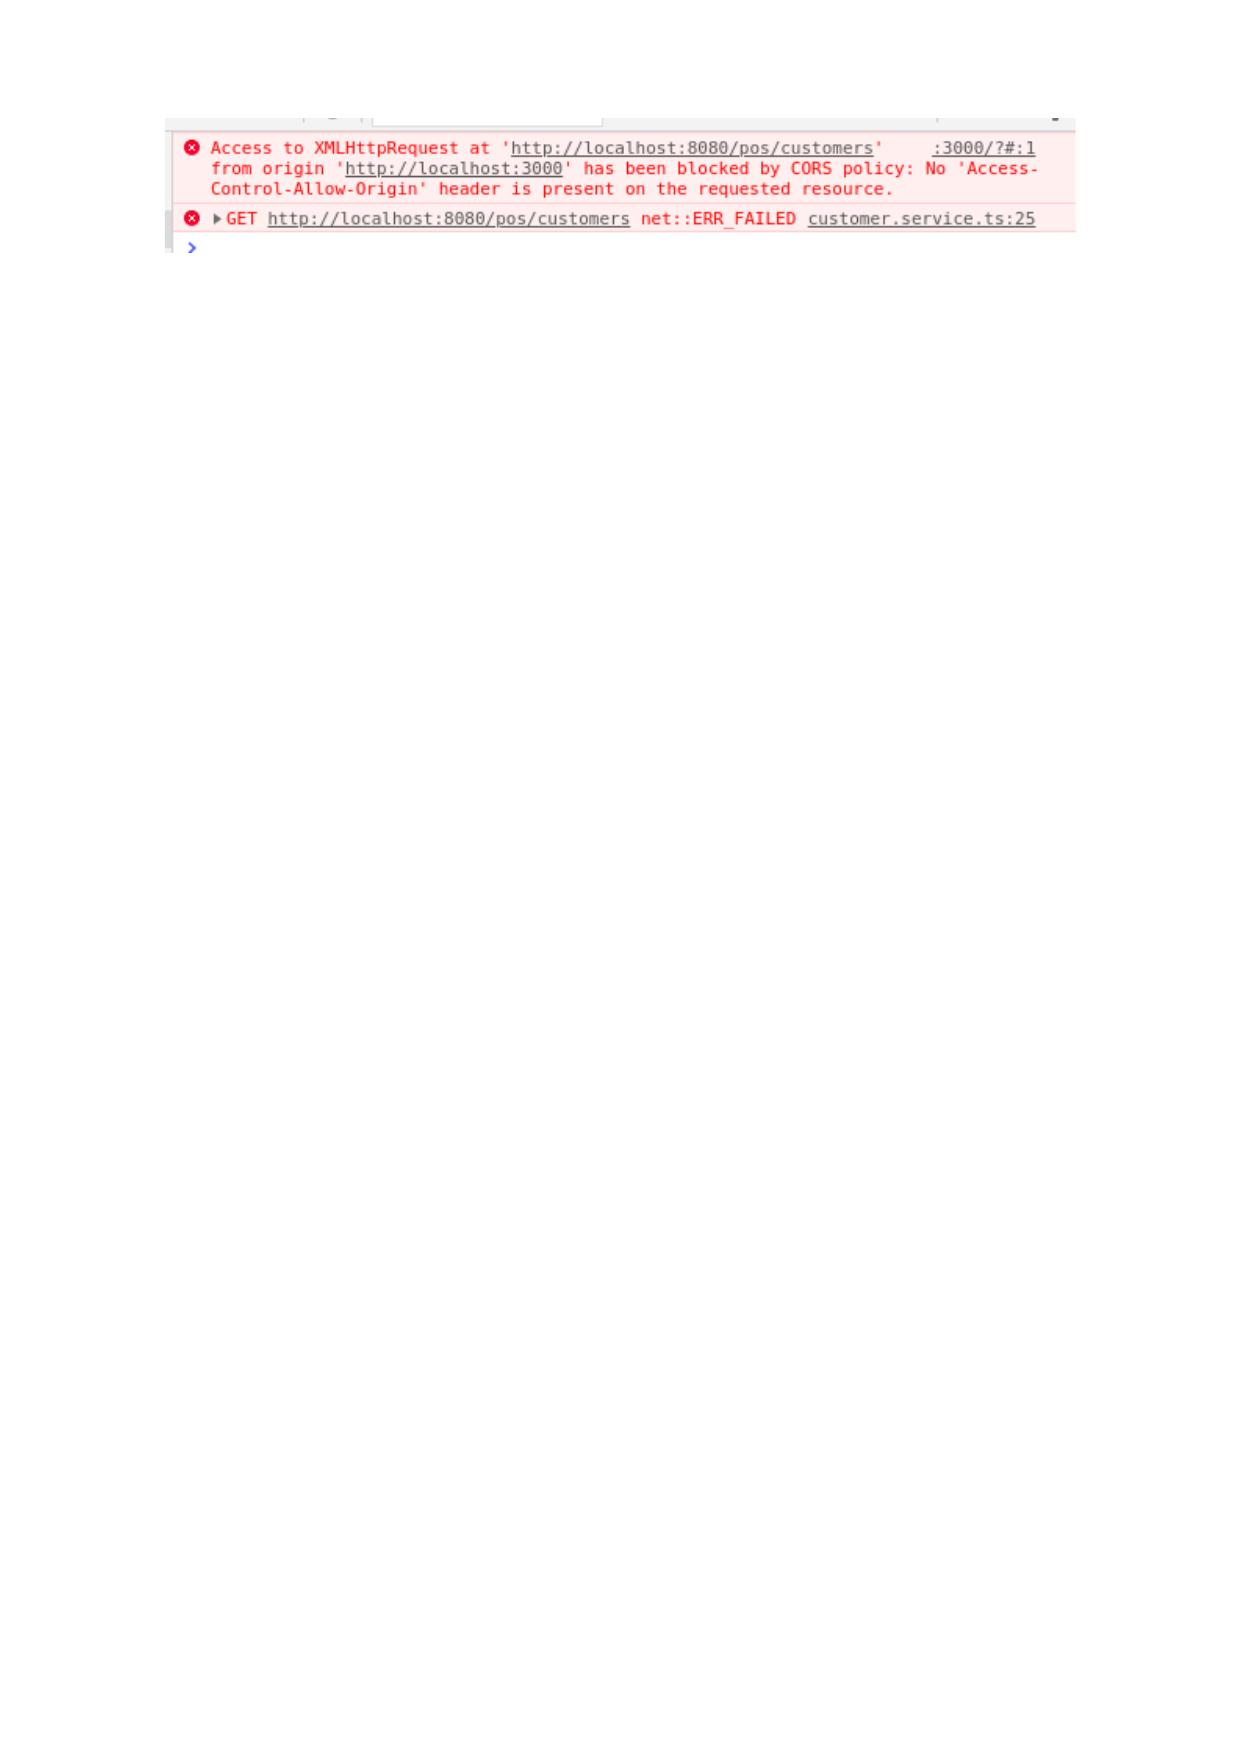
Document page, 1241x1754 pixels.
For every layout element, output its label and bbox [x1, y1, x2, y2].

picture [164, 118, 1076, 253]
